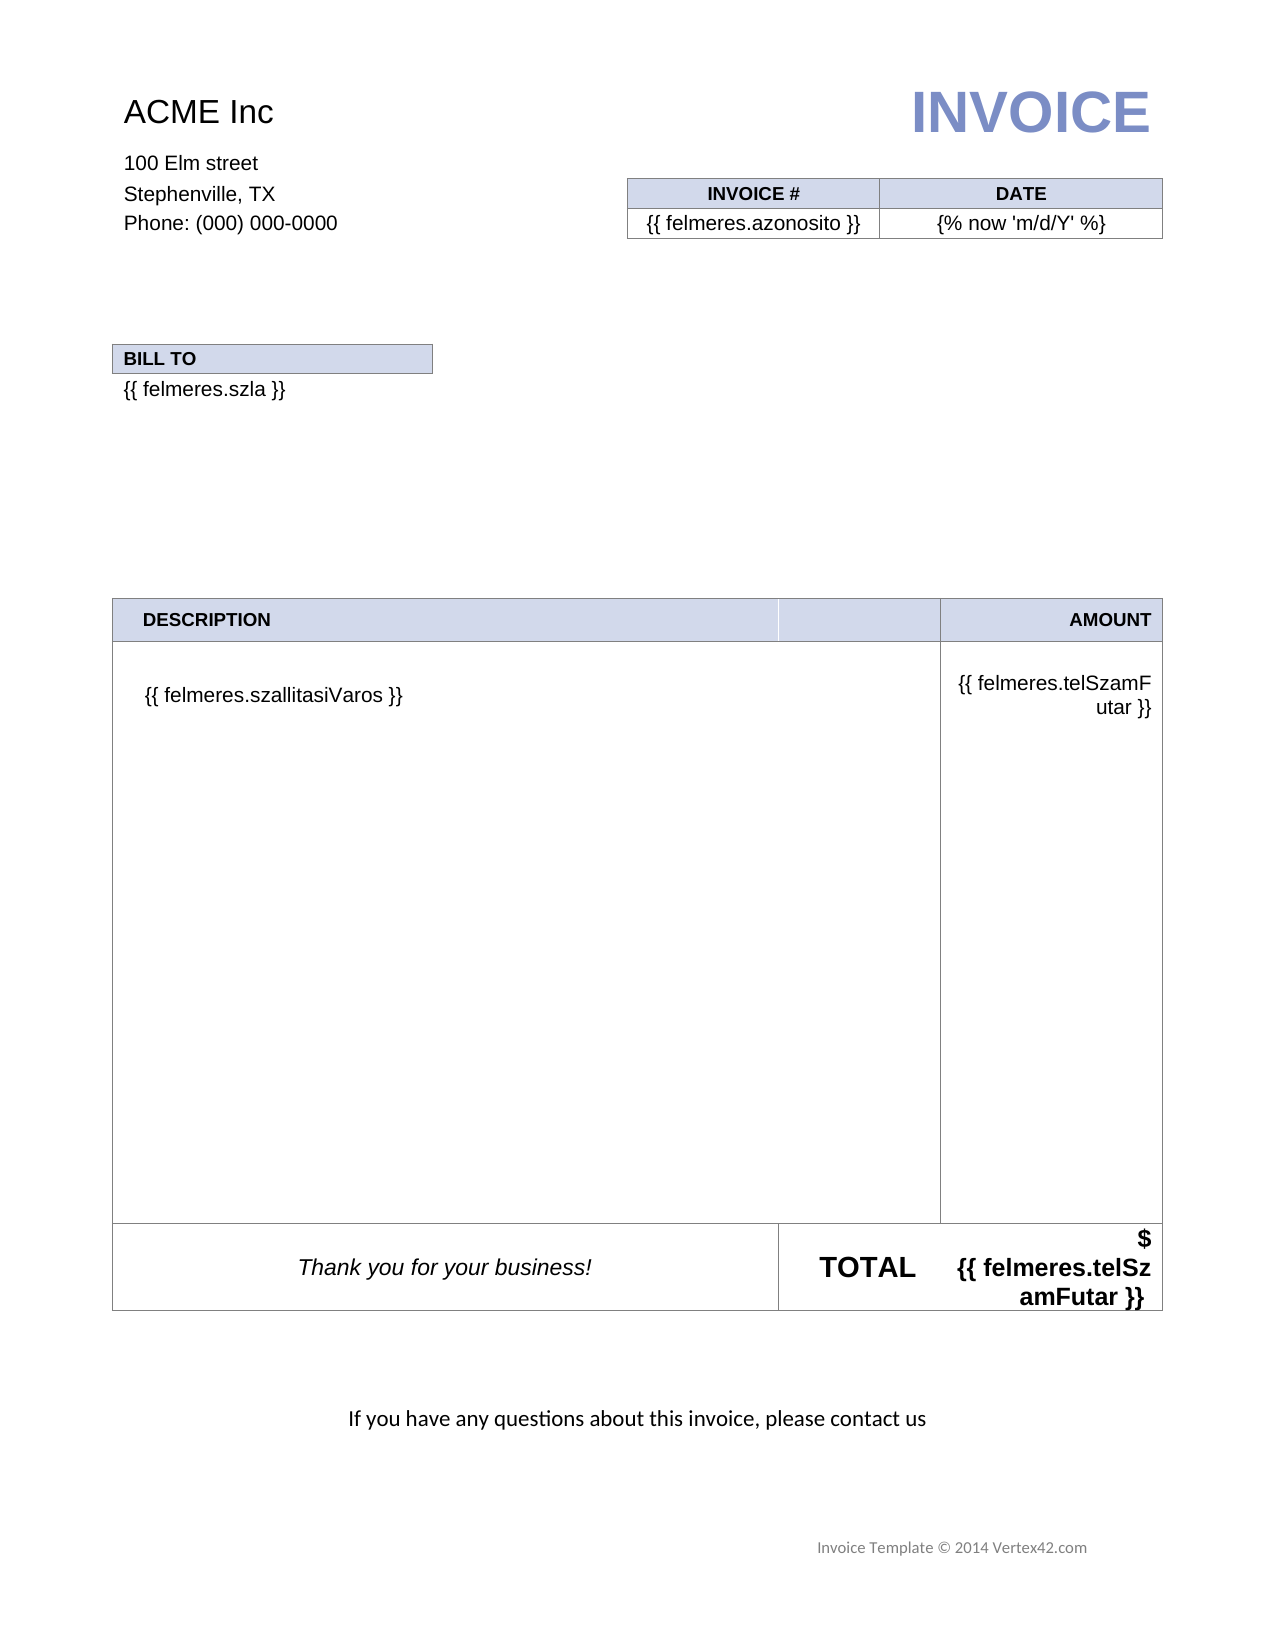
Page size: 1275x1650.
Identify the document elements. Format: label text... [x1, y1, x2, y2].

table_cell {{ felmeres.telSzamFutar }} [941, 671, 1162, 718]
table_cell [941, 1075, 1162, 1104]
table_cell [941, 926, 1162, 956]
table_header [628, 75, 880, 148]
table_header INVOICE [880, 75, 1162, 148]
table_cell {{ felmeres.szla }} [112, 374, 433, 403]
table_cell [112, 522, 433, 551]
table_cell [779, 986, 940, 1015]
table_cell [941, 808, 1162, 837]
table_cell [779, 1164, 940, 1193]
table_cell [112, 433, 433, 462]
table_cell [779, 748, 940, 778]
table_cell [880, 239, 1162, 267]
table_cell [941, 956, 1162, 986]
table_cell [628, 239, 880, 267]
table_cell [113, 238, 627, 267]
table_cell [113, 1075, 778, 1104]
table_cell [113, 1164, 778, 1193]
table_cell [113, 642, 778, 671]
table_cell [941, 986, 1162, 1015]
table_cell DATE [880, 179, 1162, 208]
table_cell [941, 1194, 1162, 1223]
table_cell [941, 1134, 1162, 1164]
table_cell [941, 1164, 1162, 1193]
table_cell [880, 267, 1162, 297]
table_cell [779, 867, 940, 897]
table_cell [941, 1045, 1162, 1075]
table_cell [113, 1134, 778, 1164]
table_cell [113, 837, 778, 867]
table_cell [113, 926, 778, 956]
table_cell [113, 808, 778, 837]
table_cell {{ felmeres.azonosito }} [628, 209, 879, 237]
table_cell INVOICE # [628, 179, 879, 208]
table_cell Stephenville, TX [113, 178, 627, 208]
table_cell [941, 837, 1162, 867]
table_cell [779, 671, 940, 718]
table_cell [779, 897, 940, 926]
table_cell [779, 778, 940, 807]
table_cell [779, 1015, 940, 1045]
table_cell [779, 719, 940, 748]
table_cell [941, 719, 1162, 748]
table_cell [628, 149, 880, 178]
table_cell [941, 1015, 1162, 1045]
table_cell [113, 956, 778, 986]
table_cell [941, 642, 1162, 671]
table_cell [779, 956, 940, 986]
table_cell [779, 837, 940, 867]
table_header ACME Inc [113, 75, 627, 148]
table_cell [941, 867, 1162, 897]
table_cell 100 Elm street [113, 149, 627, 178]
table_cell [779, 808, 940, 837]
table_cell TOTAL [779, 1224, 940, 1310]
table_cell [779, 1075, 940, 1104]
table_cell [112, 492, 433, 522]
table_header AMOUNT [941, 599, 1162, 641]
table_cell [113, 778, 778, 807]
table_cell $ {{ felmeres.telSzamFutar }} [940, 1224, 1162, 1310]
table_cell [113, 897, 778, 926]
table_header [779, 599, 940, 641]
table_cell [628, 267, 880, 297]
table_cell [113, 986, 778, 1015]
text If you have any questions about this invoice, please contact us [112, 1404, 1162, 1433]
table_cell [113, 1045, 778, 1075]
table_cell [113, 719, 778, 748]
table_cell [112, 403, 433, 432]
table_header BILL TO [113, 345, 432, 373]
table_cell [880, 149, 1162, 178]
table_cell {{ felmeres.szallitasiVaros }} [113, 671, 778, 718]
table_cell [112, 462, 433, 492]
table_cell Thank you for your business! [113, 1224, 778, 1310]
table_cell [113, 1194, 778, 1223]
table_cell [779, 1104, 940, 1134]
table_cell [779, 1134, 940, 1164]
table_cell [113, 867, 778, 897]
table_cell [941, 748, 1162, 778]
table_cell {% now 'm/d/Y' %} [880, 209, 1162, 237]
table_cell [113, 1104, 778, 1134]
table_cell [113, 267, 627, 297]
table_cell [113, 1015, 778, 1045]
table_header DESCRIPTION [113, 599, 778, 641]
table_cell [113, 748, 778, 778]
table_cell [779, 1194, 940, 1223]
table_cell [941, 778, 1162, 807]
table_cell [779, 642, 940, 671]
table_cell [779, 926, 940, 956]
table_cell [941, 1104, 1162, 1134]
table_cell [941, 897, 1162, 926]
table_cell Phone: (000) 000-0000 [113, 208, 627, 237]
table_cell [779, 1045, 940, 1075]
